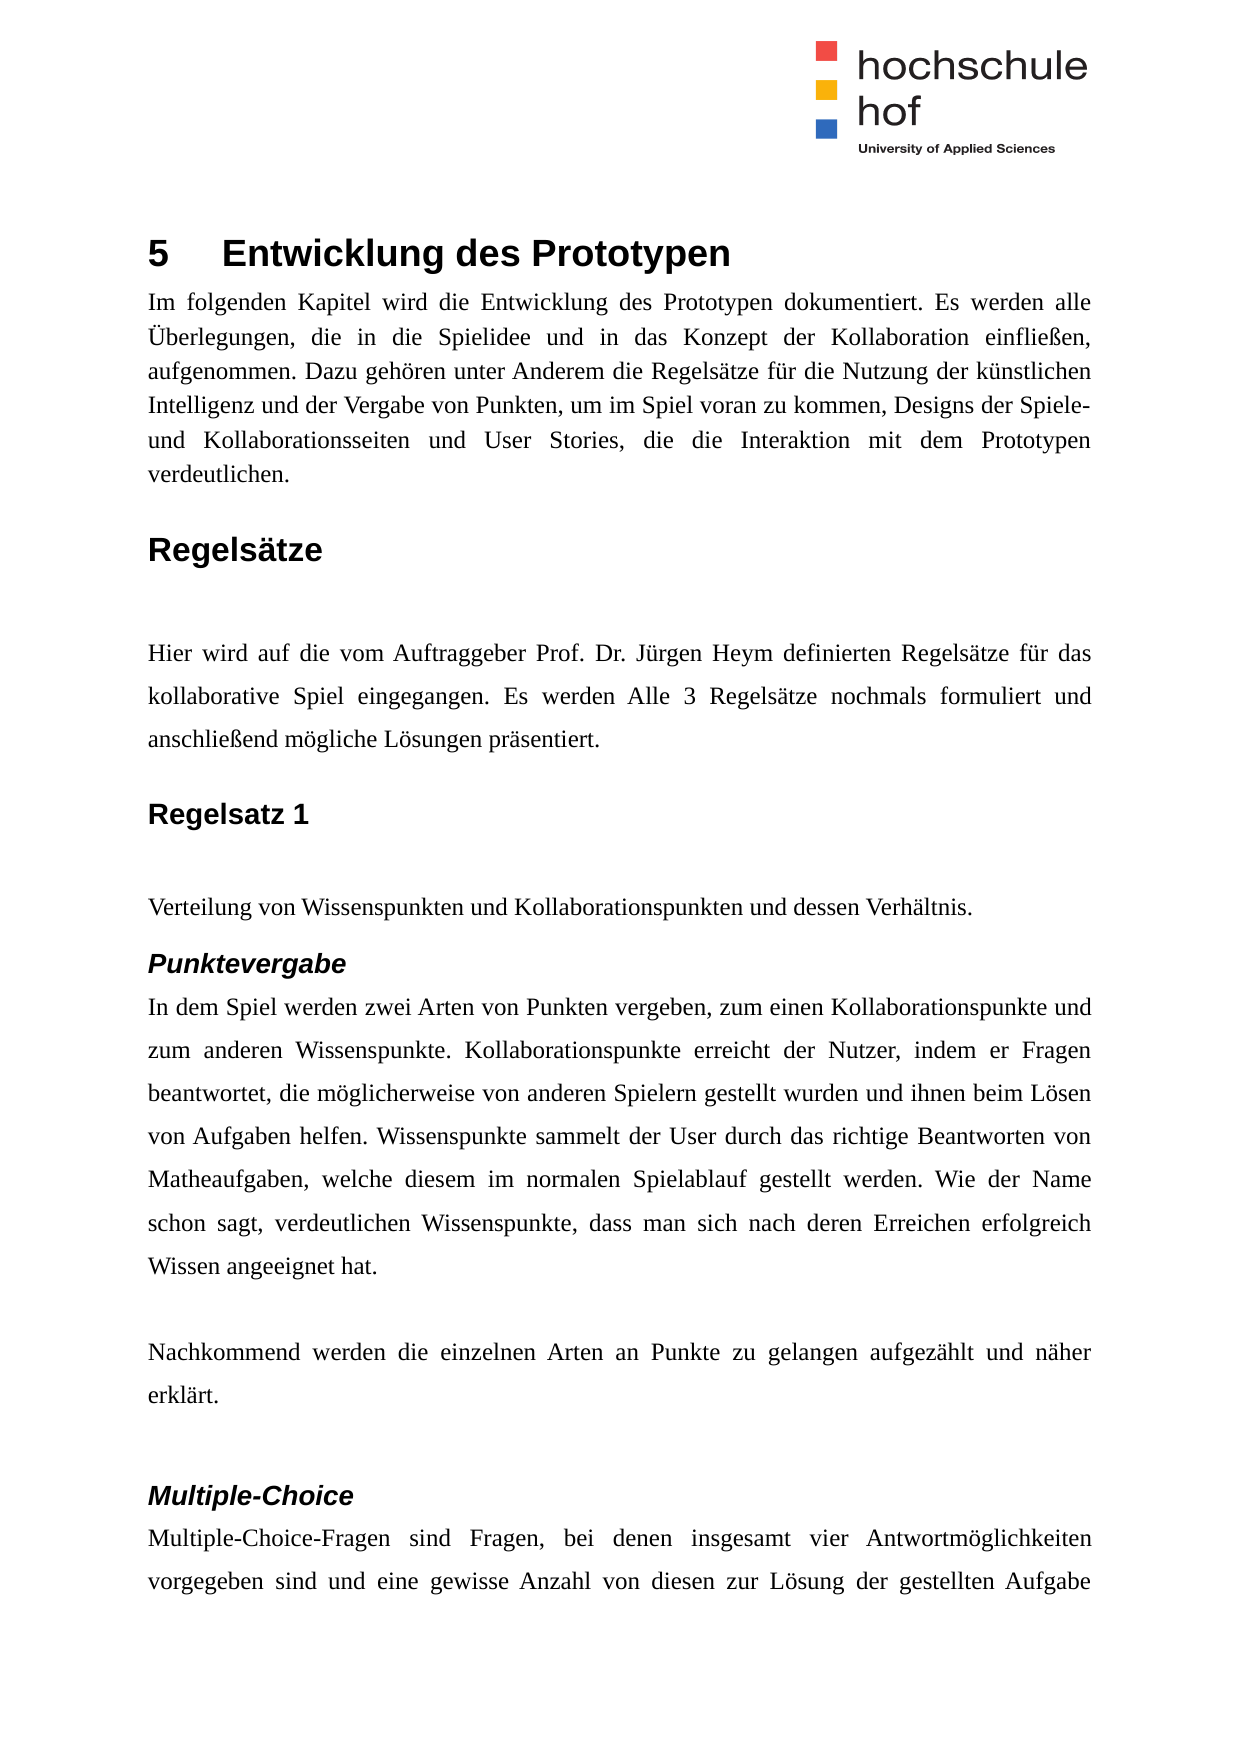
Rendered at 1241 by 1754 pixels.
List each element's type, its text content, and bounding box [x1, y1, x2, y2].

subtitle Regelsätze [148, 529, 1092, 568]
subtitle Entwicklung des Prototypen [148, 231, 1092, 274]
text Hier wird auf die vom Auftraggeber Prof. Dr. Jürgen Heym definierten Regelsätze für das kollaborative Spiel eingegangen. Es werden Alle 3 Regelsätze nochmals formuliert und anschließend mögliche Lösungen präsentiert. [148, 638, 1092, 753]
text In dem Spiel werden zwei Arten von Punkten vergeben, zum einen Kollaborationspunkte und zum anderen Wissenspunkte. Kollaborationspunkte erreicht der Nutzer, indem er Fragen beantwortet, die möglicherweise von anderen Spielern gestellt wurden und ihnen beim Lösen von Aufgaben helfen. Wissenspunkte sammelt der User durch das richtige Beantworten von Matheaufgaben, welche diesem im normalen Spielablauf gestellt werden. Wie der Name schon sagt, verdeutlichen Wissenspunkte, dass man sich nach deren Erreichen erfolgreich Wissen angeeignet hat. [148, 992, 1092, 1279]
text Im folgenden Kapitel wird die Entwicklung des Prototypen dokumentiert. Es werden alle Überlegungen, die in die Spielidee und in das Konzept der Kollaboration einfließen, aufgenommen. Dazu gehören unter Anderem die Regelsätze für die Nutzung der künstlichen Intelligenz und der Vergabe von Punkten, um im Spiel voran zu kommen, Designs der Spiele- und Kollaborationsseiten und User Stories, die die Interaktion mit dem Prototypen verdeutlichen. [148, 287, 1092, 488]
subtitle Punktevergabe [148, 948, 1092, 979]
text Multiple-Choice-Fragen sind Fragen, bei denen insgesamt vier Antwortmöglichkeiten vorgegeben sind und eine gewisse Anzahl von diesen zur Lösung der gestellten Aufgabe [148, 1523, 1092, 1595]
text Nachkommend werden die einzelnen Arten an Punkte zu gelangen aufgezählt und näher erklärt. [148, 1337, 1092, 1409]
subtitle Regelsatz 1 [148, 797, 1092, 831]
subtitle Multiple-Choice [148, 1479, 1092, 1511]
picture [815, 41, 1087, 155]
text Verteilung von Wissenspunkten und Kollaborationspunkten und dessen Verhältnis. [148, 892, 1092, 921]
